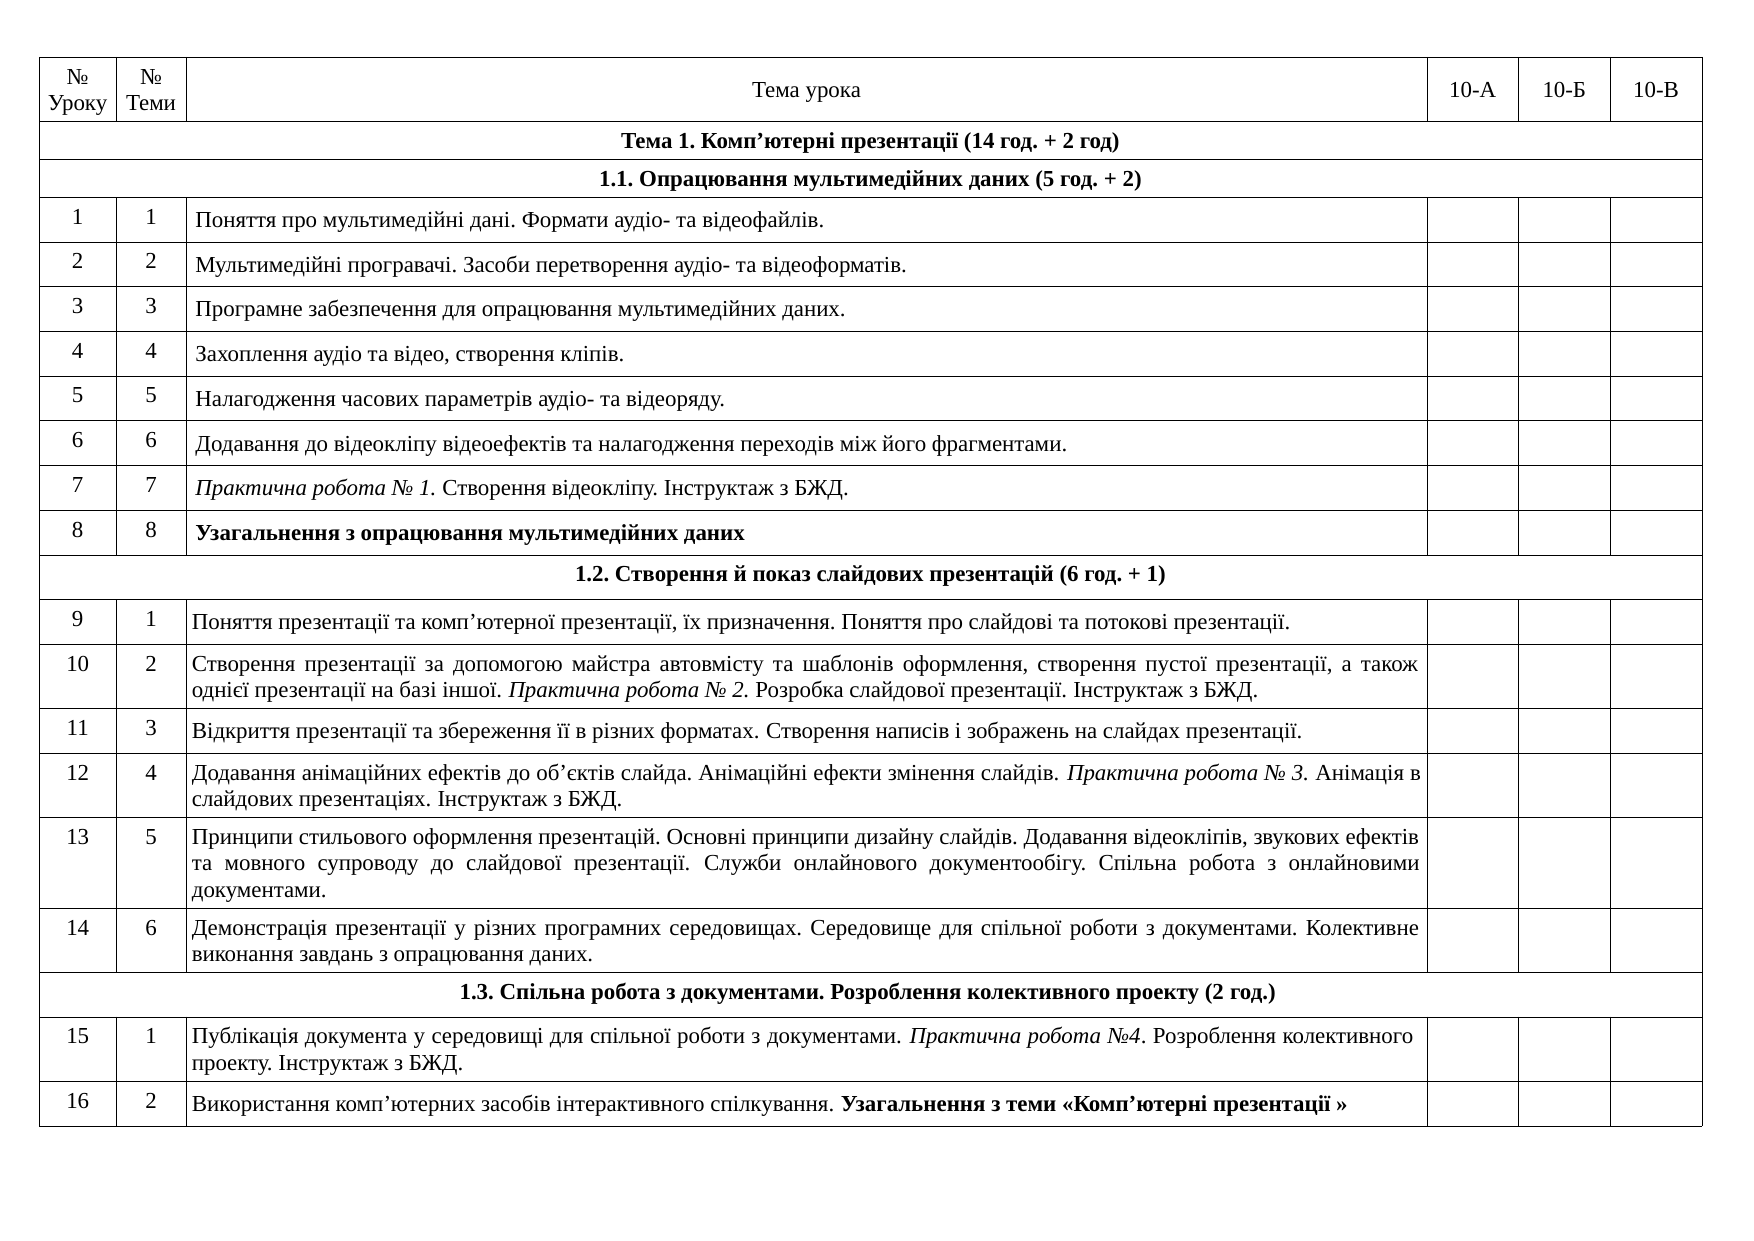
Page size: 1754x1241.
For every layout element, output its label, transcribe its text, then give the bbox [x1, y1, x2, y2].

table_cell Відкриття презентації та збереження її в різних форматах. Створення написів і зображень на слайдах презентації. [187, 709, 1427, 753]
table_cell 11 [40, 709, 116, 753]
table_header 10-А [1428, 58, 1518, 121]
table_cell [1611, 709, 1702, 753]
table_cell [1428, 645, 1518, 708]
table_cell [1611, 600, 1702, 644]
table_cell [1611, 818, 1702, 908]
table_cell 1 [117, 1018, 186, 1081]
table_cell 4 [117, 754, 186, 817]
table_cell [1519, 511, 1610, 554]
table_cell 5 [40, 377, 116, 420]
table_cell Додавання анімаційних ефектів до об’єктів слайда. Анімаційні ефекти змінення слайдів. Практична робота № 3. Анімація в слайдових презентаціях. Інструктаж з БЖД. [187, 754, 1427, 817]
table_cell Поняття про мультимедійні дані. Формати аудіо- та відеофайлів. [187, 198, 1427, 242]
table_cell [1428, 600, 1518, 644]
table_cell [1519, 818, 1610, 908]
table_header № Теми [117, 58, 186, 121]
table_cell Поняття презентації та комп’ютерної презентації, їх призначення. Поняття про слайдові та потокові презентації. [187, 600, 1427, 644]
table_cell [1611, 332, 1702, 376]
table_cell 5 [117, 377, 186, 420]
table_cell 4 [117, 332, 186, 376]
table_cell [1519, 332, 1610, 376]
table_cell [1611, 1082, 1702, 1126]
table_cell [1611, 421, 1702, 465]
table_cell Створення презентації за допомогою майстра автовмісту та шаблонів оформлення, створення пустої презентації, а також однієї презентації на базі іншої. Практична робота № 2. Розробка слайдової презентації. Інструктаж з БЖД. [187, 645, 1427, 708]
table_cell [1611, 754, 1702, 817]
table_cell [1428, 466, 1518, 510]
table_cell 1 [40, 198, 116, 242]
table_cell [1428, 709, 1518, 753]
table_cell Захоплення аудіо та відео, створення кліпів. [187, 332, 1427, 376]
table_cell [1519, 421, 1610, 465]
table_header 10-Б [1519, 58, 1610, 121]
table_cell 10 [40, 645, 116, 708]
table_cell 2 [117, 645, 186, 708]
table_cell [1428, 1082, 1518, 1126]
table_cell Програмне забезпечення для опрацювання мультимедійних даних. [187, 287, 1427, 331]
table_cell 2 [117, 243, 186, 286]
table_cell [1428, 377, 1518, 420]
table_cell 1 [117, 600, 186, 644]
table_cell Узагальнення з опрацювання мультимедійних даних [187, 511, 1427, 554]
table_cell [1611, 909, 1702, 972]
table_cell Практична робота № 1. Створення відеокліпу. Інструктаж з БЖД. [187, 466, 1427, 510]
table_cell 1 [117, 198, 186, 242]
table_cell 6 [40, 421, 116, 465]
table_cell 15 [40, 1018, 116, 1081]
table_cell 13 [40, 818, 116, 908]
table_cell 5 [117, 818, 186, 908]
table_cell Демонстрація презентації у різних програмних середовищах. Середовище для спільної роботи з документами. Колективне виконання завдань з опрацювання даних. [187, 909, 1427, 972]
table_cell 1.1. Опрацювання мультимедійних даних (5 год. + 2) [40, 160, 1702, 197]
table_cell [1611, 645, 1702, 708]
table_cell [1519, 754, 1610, 817]
table_cell 3 [117, 709, 186, 753]
table_cell Використання комп’ютерних засобів інтерактивного спілкування. Узагальнення з теми «Комп’ютерні презентації » [187, 1082, 1427, 1126]
table_cell [1611, 511, 1702, 554]
table_cell [1519, 198, 1610, 242]
table_cell [1519, 377, 1610, 420]
table_cell 1.2. Створення й показ слайдових презентацій (6 год. + 1) [40, 556, 1702, 599]
table_cell 8 [40, 511, 116, 554]
table_cell [1519, 466, 1610, 510]
table_header № Уроку [40, 58, 116, 121]
table_cell Тема 1. Комп’ютерні презентації (14 год. + 2 год) [40, 122, 1702, 159]
table_cell Принципи стильового оформлення презентацій. Основні принципи дизайну слайдів. Додавання відеокліпів, звукових ефектів та мовного супроводу до слайдової презентації. Служби онлайнового документообігу. Спільна робота з онлайновими документами. [187, 818, 1427, 908]
table_cell 12 [40, 754, 116, 817]
table_cell 2 [40, 243, 116, 286]
table_cell [1428, 754, 1518, 817]
table_header Тема урока [187, 58, 1427, 121]
table_cell [1519, 1082, 1610, 1126]
table_cell [1428, 1018, 1518, 1081]
table_cell 8 [117, 511, 186, 554]
table_cell Публікація документа у середовищі для спільної роботи з документами. Практична робота №4. Розроблення колективного проекту. Інструктаж з БЖД. [187, 1018, 1427, 1081]
table_cell 4 [40, 332, 116, 376]
table_cell [1519, 1018, 1610, 1081]
table_cell 7 [117, 466, 186, 510]
table_cell Додавання до відеокліпу відеоефектів та налагодження переходів між його фрагментами. [187, 421, 1427, 465]
table_cell [1611, 466, 1702, 510]
table_cell [1611, 287, 1702, 331]
table_cell Мультимедійні програвачі. Засоби перетворення аудіо- та відеоформатів. [187, 243, 1427, 286]
table_cell [1611, 243, 1702, 286]
table_cell 16 [40, 1082, 116, 1126]
table_cell [1611, 198, 1702, 242]
table_header 10-В [1611, 58, 1702, 121]
table_cell [1519, 287, 1610, 331]
table_cell [1428, 421, 1518, 465]
table_cell 3 [117, 287, 186, 331]
table_cell 14 [40, 909, 116, 972]
table_cell 7 [40, 466, 116, 510]
table_cell [1519, 909, 1610, 972]
table_cell 1.3. Спільна робота з документами. Розроблення колективного проекту (2 год.) [40, 973, 1702, 1017]
table_cell Налагодження часових параметрів аудіо- та відеоряду. [187, 377, 1427, 420]
table_cell [1428, 818, 1518, 908]
table_cell 3 [40, 287, 116, 331]
table_cell 9 [40, 600, 116, 644]
table_cell [1428, 332, 1518, 376]
table_cell [1428, 909, 1518, 972]
table_cell [1428, 198, 1518, 242]
table_cell [1611, 1018, 1702, 1081]
table_cell [1519, 709, 1610, 753]
table_cell [1519, 243, 1610, 286]
table_cell [1428, 243, 1518, 286]
table_cell [1519, 645, 1610, 708]
table_cell [1611, 377, 1702, 420]
table_cell 6 [117, 909, 186, 972]
table_cell [1519, 600, 1610, 644]
table_cell 2 [117, 1082, 186, 1126]
table_cell [1428, 511, 1518, 554]
table_cell [1428, 287, 1518, 331]
table_cell 6 [117, 421, 186, 465]
